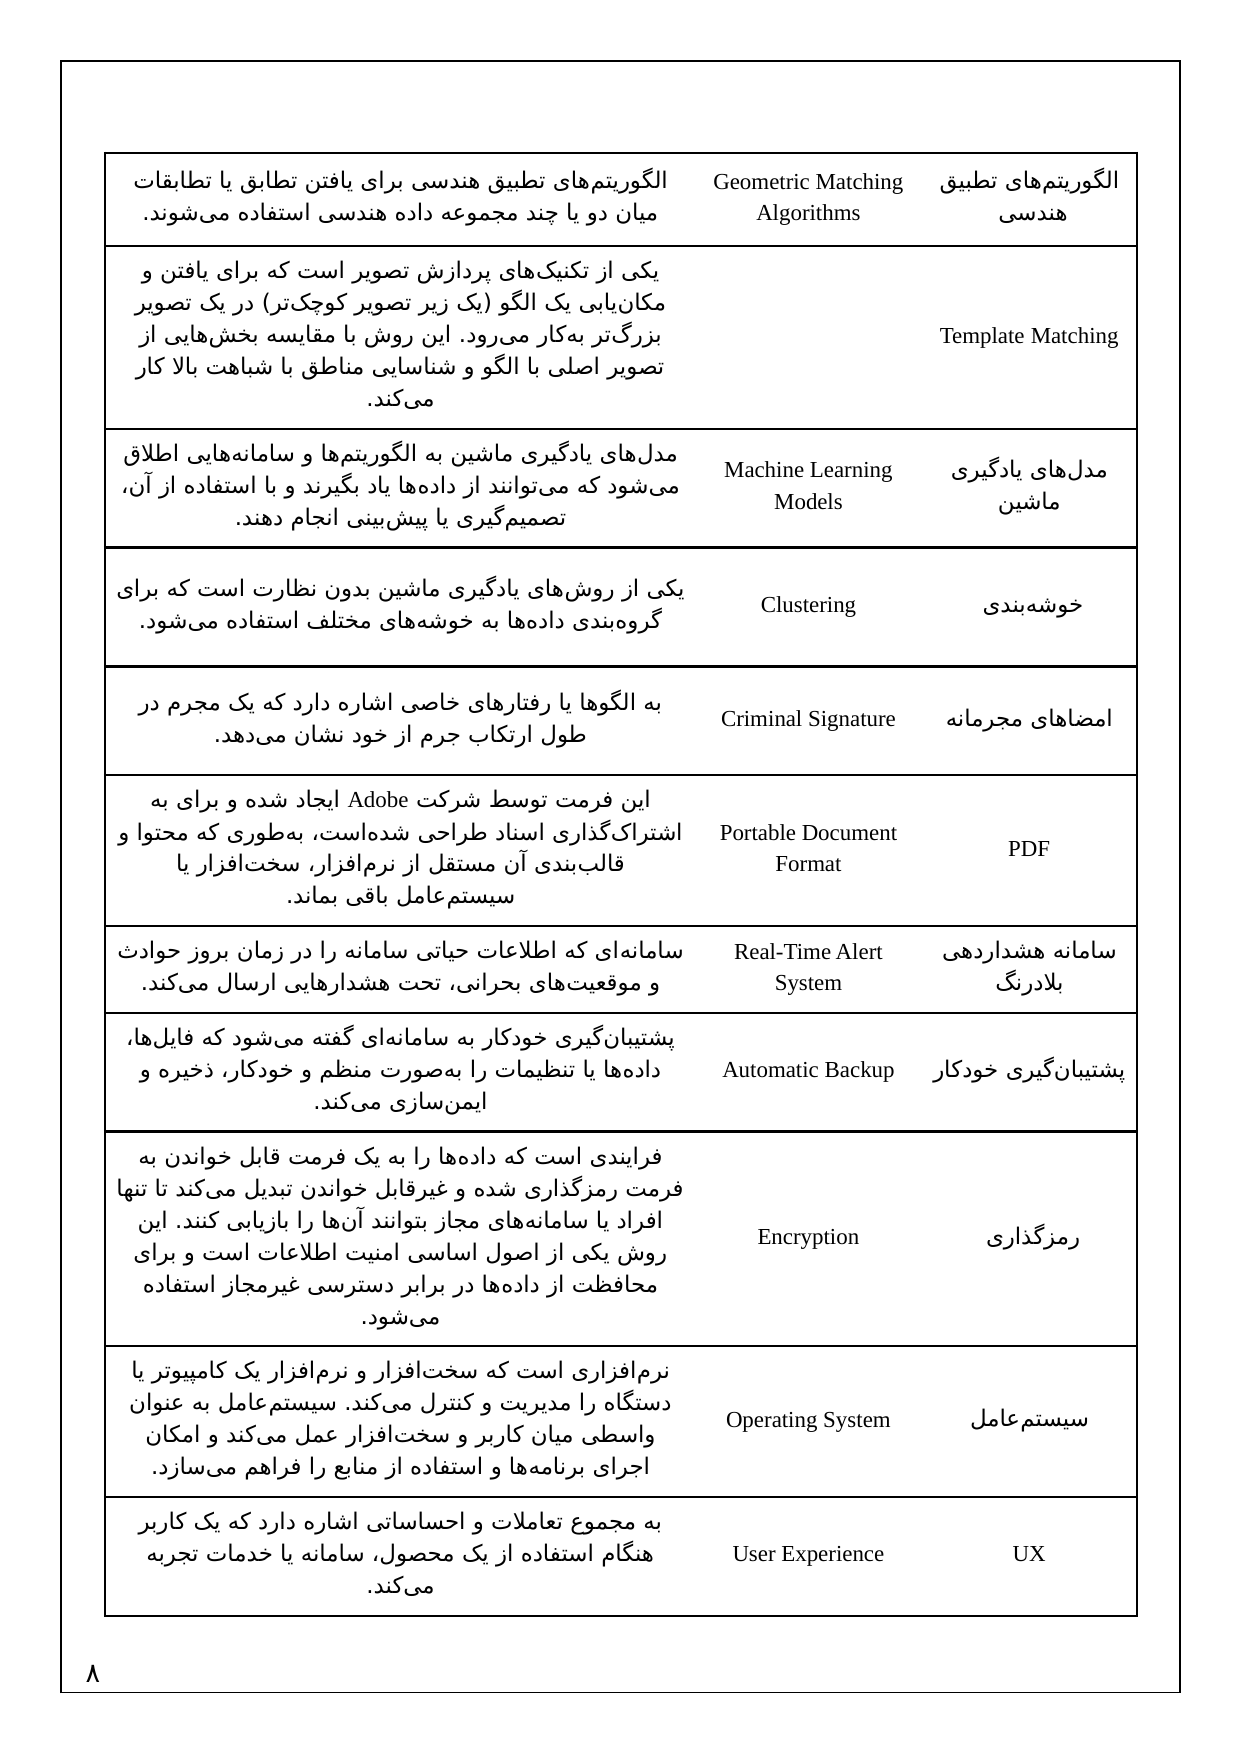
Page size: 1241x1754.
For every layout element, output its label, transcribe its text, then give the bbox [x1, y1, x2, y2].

table_cell رمزگذاری [921, 1133, 1136, 1345]
table_cell Encryption [696, 1133, 921, 1345]
table_cell Template Matching [921, 247, 1136, 428]
table_cell نرم‌افزاری است که سخت‌افزار و نرم‌افزار یک کامپیوتر یا دستگاه را مدیریت و کنترل می‌کند. سیستم‌عامل به عنوان واسطی میان کاربر و سخت‌افزار عمل می‌کند و امکان اجرای برنامه‌ها و استفاده از منابع را فراهم می‌سازد. [106, 1347, 696, 1496]
table_cell فرایندی است که داده‌ها را به یک فرمت قابل خواندن به فرمت رمزگذاری شده و غیرقابل خواندن تبدیل می‌کند تا تنها افراد یا سامانه‌های مجاز بتوانند آن‌ها را بازیابی کنند. این روش یکی از اصول اساسی امنیت اطلاعات است و برای محافظت از داده‌ها در برابر دسترسی غیرمجاز استفاده می‌شود. [106, 1133, 696, 1345]
table_cell Criminal Signature [696, 668, 921, 774]
table_cell Operating System [696, 1347, 921, 1496]
table_cell به مجموع تعاملات و احساساتی اشاره دارد که یک کاربر هنگام استفاده از یک محصول، سامانه یا خدمات تجربه می‌کند. [106, 1498, 696, 1614]
table_cell PDF [921, 776, 1136, 925]
table_cell User Experience [696, 1498, 921, 1614]
table_cell سامانه هشداردهی بلادرنگ [921, 927, 1136, 1012]
table_cell Geometric Matching Algorithms [696, 154, 921, 245]
table_cell Portable Document Format [696, 776, 921, 925]
table_cell پشتیبان‌گیری خودکار به سامانه‌ای گفته می‌شود که فایل‌ها، داده‌ها یا تنظیمات را به‌صورت منظم و خودکار، ذخیره و ایمن‌سازی می‌کند. [106, 1014, 696, 1130]
table_cell مدل‌های یادگیری ماشین [921, 430, 1136, 546]
table_cell مدل‌های یادگیری ماشین به الگوریتم‌ها و سامانه‌هایی اطلاق می‌شود که می‌توانند از داده‌ها یاد بگیرند و با استفاده از آن، تصمیم‌گیری یا پیش‌بینی انجام دهند. [106, 430, 696, 546]
table_cell سیستم‌عامل [921, 1347, 1136, 1496]
table_cell Real-Time Alert System [696, 927, 921, 1012]
table_cell الگوریتم‌های تطبیق هندسی [921, 154, 1136, 245]
table_cell یکی از روش‌های یادگیری ماشین بدون نظارت است که برای گروه‌بندی داده‌ها به خوشه‌های مختلف استفاده می‌شود. [106, 549, 696, 665]
table_cell به الگوها یا رفتارهای خاصی اشاره دارد که یک مجرم در طول ارتکاب جرم از خود نشان می‌دهد. [106, 668, 696, 774]
table_cell [696, 247, 921, 428]
table_cell سامانه‌ای که اطلاعات حیاتی سامانه را در زمان بروز حوادث و موقعیت‌های بحرانی، تحت هشدارهایی ارسال می‌کند. [106, 927, 696, 1012]
table_cell یکی از تکنیک‌های پردازش تصویر است که برای یافتن و مکان‌یابی یک الگو (یک زیر تصویر کوچک‌تر) در یک تصویر بزرگ‌تر به‌کار می‌رود. این روش با مقایسه بخش‌هایی از تصویر اصلی با الگو و شناسایی مناطق با شباهت بالا کار می‌کند. [106, 247, 696, 428]
table_cell این فرمت توسط شرکت Adobe ایجاد شده و برای به اشتراک‌گذاری اسناد طراحی شده‌است، به‌طوری که محتوا و قالب‌بندی آن مستقل از نرم‌افزار، سخت‌افزار یا سیستم‌عامل باقی بماند. [106, 776, 696, 925]
table_cell الگوریتم‌های تطبیق هندسی برای یافتن تطابق یا تطابقات میان دو یا چند مجموعه داده هندسی استفاده می‌شوند. [106, 154, 696, 245]
table_cell پشتیبان‌گیری خودکار [921, 1014, 1136, 1130]
table_cell Machine Learning Models [696, 430, 921, 546]
table_cell خوشه‌بندی [921, 549, 1136, 665]
table_cell امضاهای مجرمانه [921, 668, 1136, 774]
table_cell Automatic Backup [696, 1014, 921, 1130]
table_cell Clustering [696, 549, 921, 665]
table_cell UX [921, 1498, 1136, 1614]
